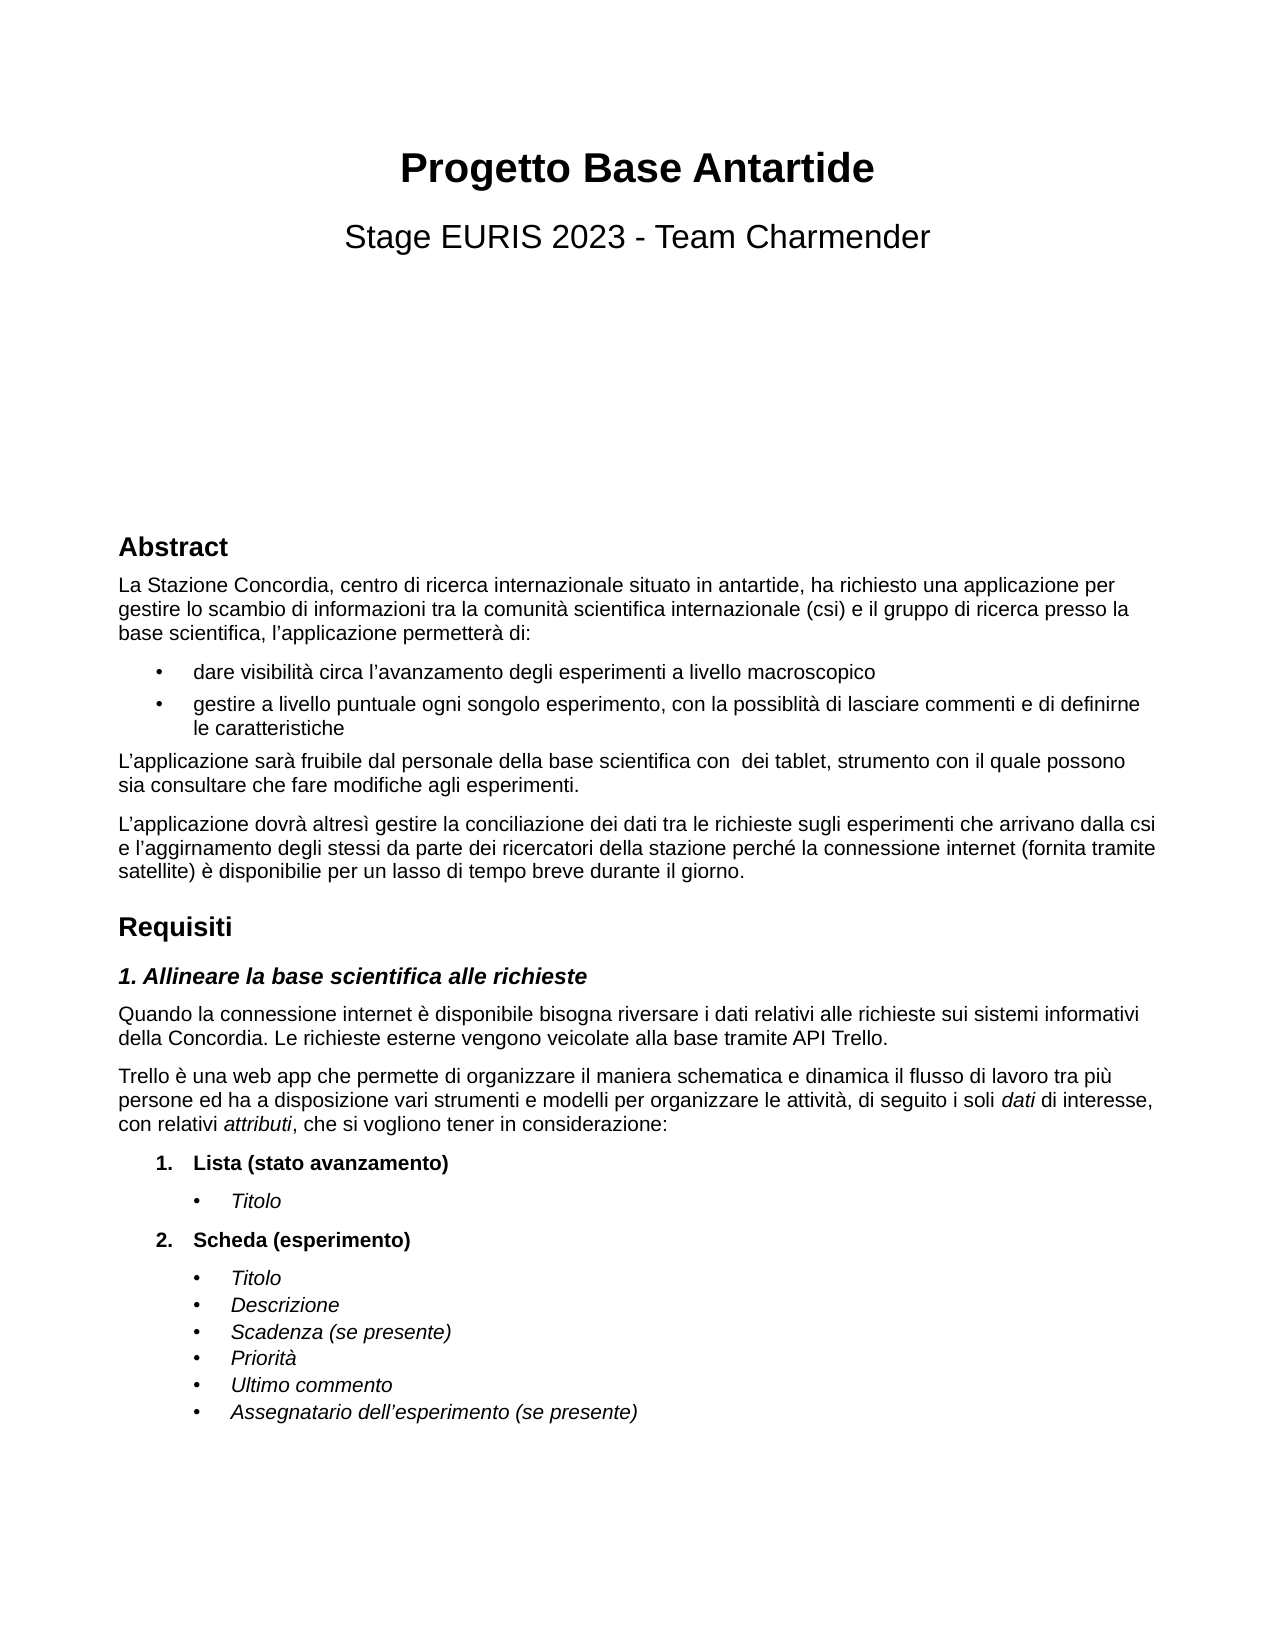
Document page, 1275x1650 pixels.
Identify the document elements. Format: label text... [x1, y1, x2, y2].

list Titolo [193, 1267, 1157, 1291]
list dare visibilità circa l’avanzamento degli esperimenti a livello macroscopico [156, 660, 1157, 684]
list Priorità [193, 1347, 1157, 1371]
subtitle 1. Allineare la base scientifica alle richieste [118, 966, 1157, 989]
list Scheda (esperimento) [156, 1228, 1157, 1252]
list Ultimo commento [193, 1373, 1157, 1397]
list Lista (stato avanzamento) [156, 1151, 1157, 1175]
list Scadenza (se presente) [193, 1320, 1157, 1344]
text L’applicazione dovrà altresì gestire la conciliazione dei dati tra le richieste sugli esperimenti che arrivano dalla csi e l’aggirnamento degli stessi da parte dei ricercatori della stazione perché la connessione internet (fornita tramite satellite) è disponibilie per un lasso di tempo breve durante il giorno. [118, 812, 1157, 884]
text La Stazione Concordia, centro di ricerca internazionale situato in antartide, ha richiesto una applicazione per gestire lo scambio di informazioni tra la comunità scientifica internazionale (csi) e il gruppo di ricerca presso la base scientifica, l’applicazione permetterà di: [118, 574, 1157, 646]
text Trello è una web app che permette di organizzare il maniera schematica e dinamica il flusso di lavoro tra più persone ed ha a disposizione vari strumenti e modelli per organizzare le attività, di seguito i soli dati di interesse, con relativi attributi, che si vogliono tener in considerazione: [118, 1064, 1157, 1136]
list Descrizione [193, 1293, 1157, 1317]
subtitle Abstract [118, 537, 1157, 561]
list gestire a livello puntuale ogni songolo esperimento, con la possiblità di lasciare commenti e di definirne le caratteristiche [156, 693, 1157, 741]
title Progetto Base Antartide [118, 143, 1157, 191]
text Quando la connessione internet è disponibile bisogna riversare i dati relativi alle richieste sui sistemi informativi della Concordia. Le richieste esterne vengono veicolate alla base tramite API Trello. [118, 1002, 1157, 1050]
list Assegnatario dell’esperimento (se presente) [193, 1400, 1157, 1424]
list Titolo [193, 1189, 1157, 1213]
subtitle Stage EURIS 2023 - Team Charmender [118, 217, 1157, 255]
text L’applicazione sarà fruibile dal personale della base scientifica con dei tablet, strumento con il quale possono sia consultare che fare modifiche agli esperimenti. [118, 749, 1157, 797]
subtitle Requisiti [118, 917, 1157, 941]
